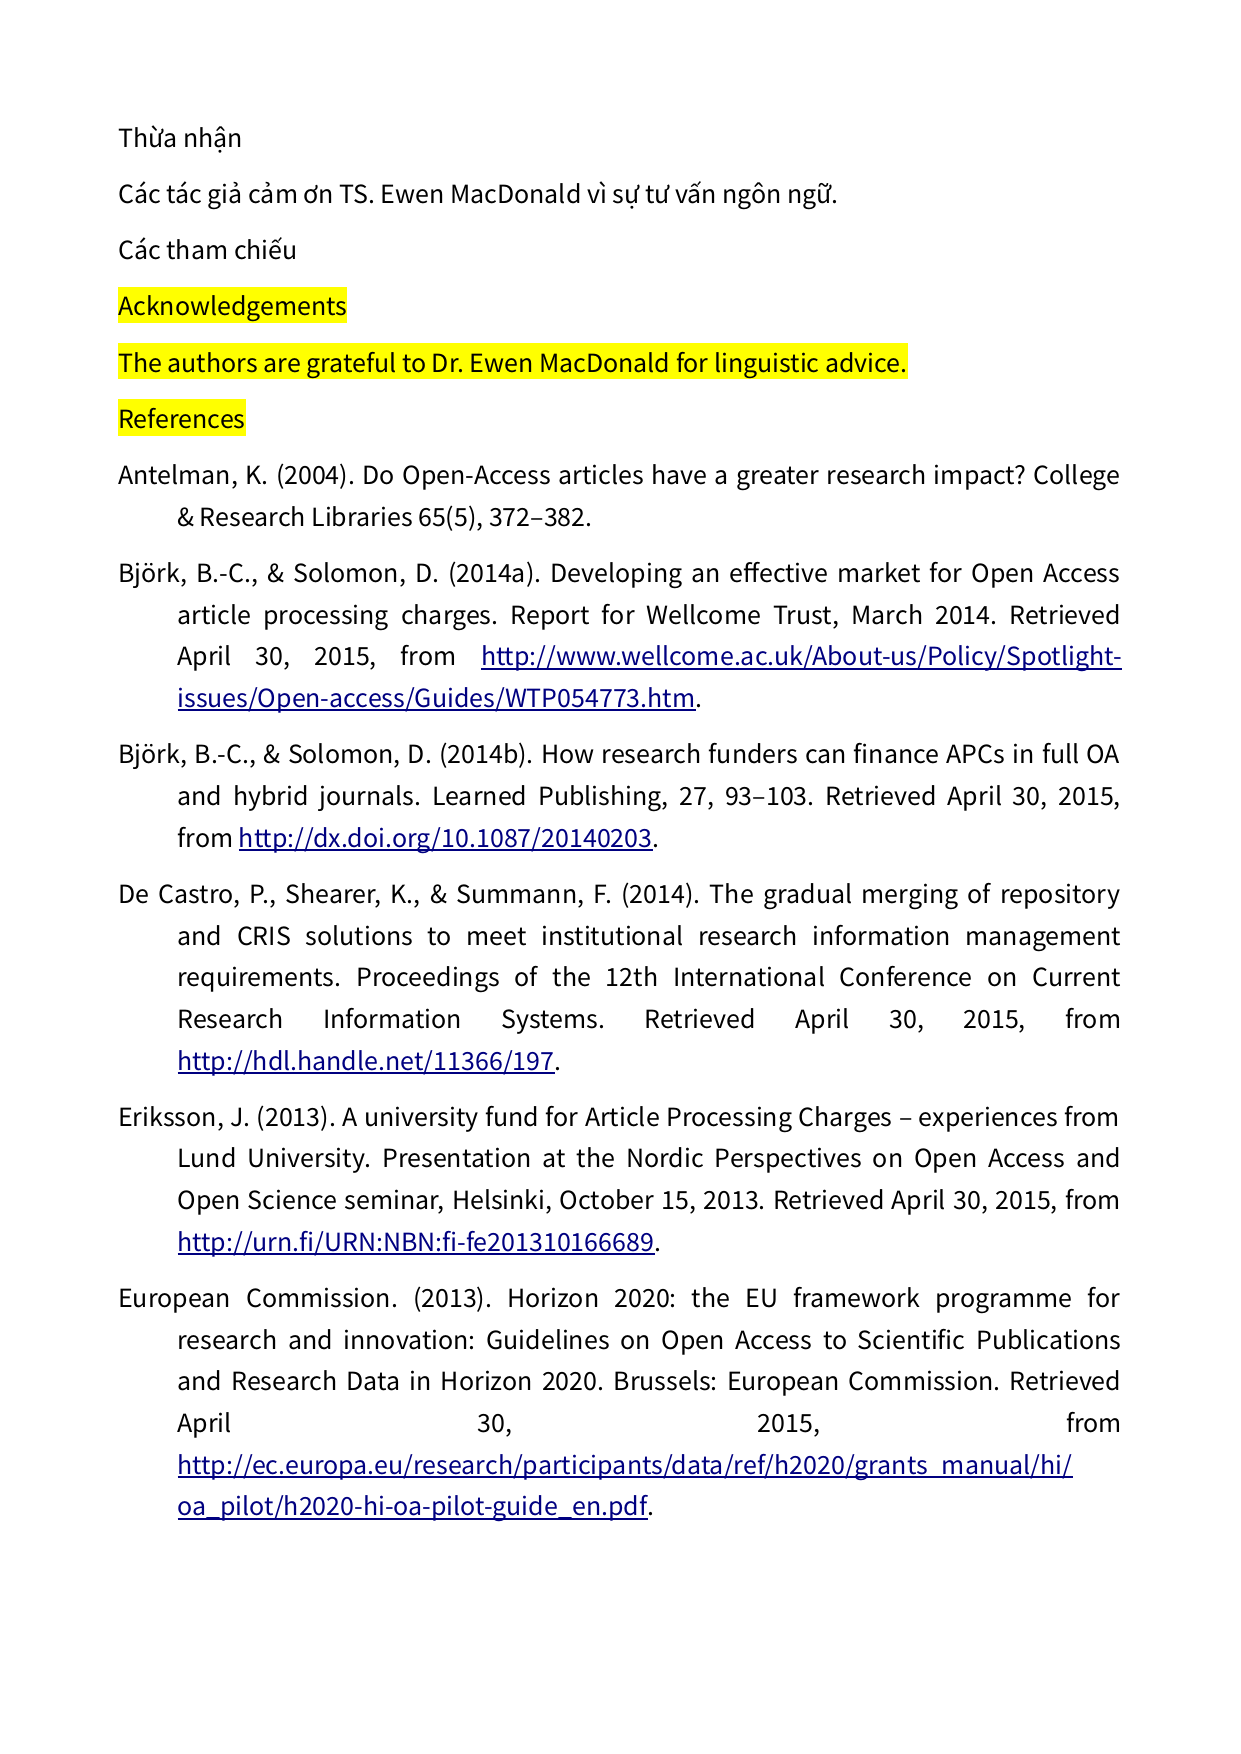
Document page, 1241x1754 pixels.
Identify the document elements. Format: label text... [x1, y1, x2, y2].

text The authors are grateful to Dr. Ewen MacDonald for linguistic advice. [118, 343, 1122, 379]
text Các tham chiếu [118, 231, 1122, 267]
text Thừa nhận [118, 118, 1122, 154]
text References [118, 399, 1122, 436]
text Björk, B.-C., & Solomon, D. (2014a). Developing an effective market for Open Access article processing charges. Report for Wellcome Trust, March 2014. Retrieved April 30, 2015, from http://www.wellcome.ac.uk/About-us/Policy/Spotlight-issues/Open-access/Guides/WTP054773.htm. [118, 553, 1122, 715]
text European Commission. (2013). Horizon 2020: the EU framework programme for research and innovation: Guidelines on Open Access to Scientific Publications and Research Data in Horizon 2020. Brussels: European Commission. Retrieved April 30, 2015, from http://ec.europa.eu/research/participants/data/ref/h2020/grants_manual/hi/oa_pilot/h2020-hi-oa-pilot-guide_en.pdf. [118, 1278, 1122, 1523]
text De Castro, P., Shearer, K., & Summann, F. (2014). The gradual merging of repository and CRIS solutions to meet institutional research information management requirements. Proceedings of the 12th International Conference on Current Research Information Systems. Retrieved April 30, 2015, from http://hdl.handle.net/11366/197. [118, 874, 1122, 1077]
text Antelman, K. (2004). Do Open-Access articles have a greater research impact? College & Research Libraries 65(5), 372–382. [118, 456, 1122, 533]
text Eriksson, J. (2013). A university fund for Article Processing Charges – experiences from Lund University. Presentation at the Nordic Perspectives on Open Access and Open Science seminar, Helsinki, October 15, 2013. Retrieved April 30, 2015, from http://urn.fi/URN:NBN:fi-fe201310166689. [118, 1097, 1122, 1258]
text Các tác giả cảm ơn TS. Ewen MacDonald vì sự tư vấn ngôn ngữ. [118, 174, 1122, 211]
text Acknowledgements [118, 287, 1122, 323]
text Björk, B.-C., & Solomon, D. (2014b). How research funders can finance APCs in full OA and hybrid journals. Learned Publishing, 27, 93–103. Retrieved April 30, 2015, from http://dx.doi.org/10.1087/20140203. [118, 735, 1122, 854]
